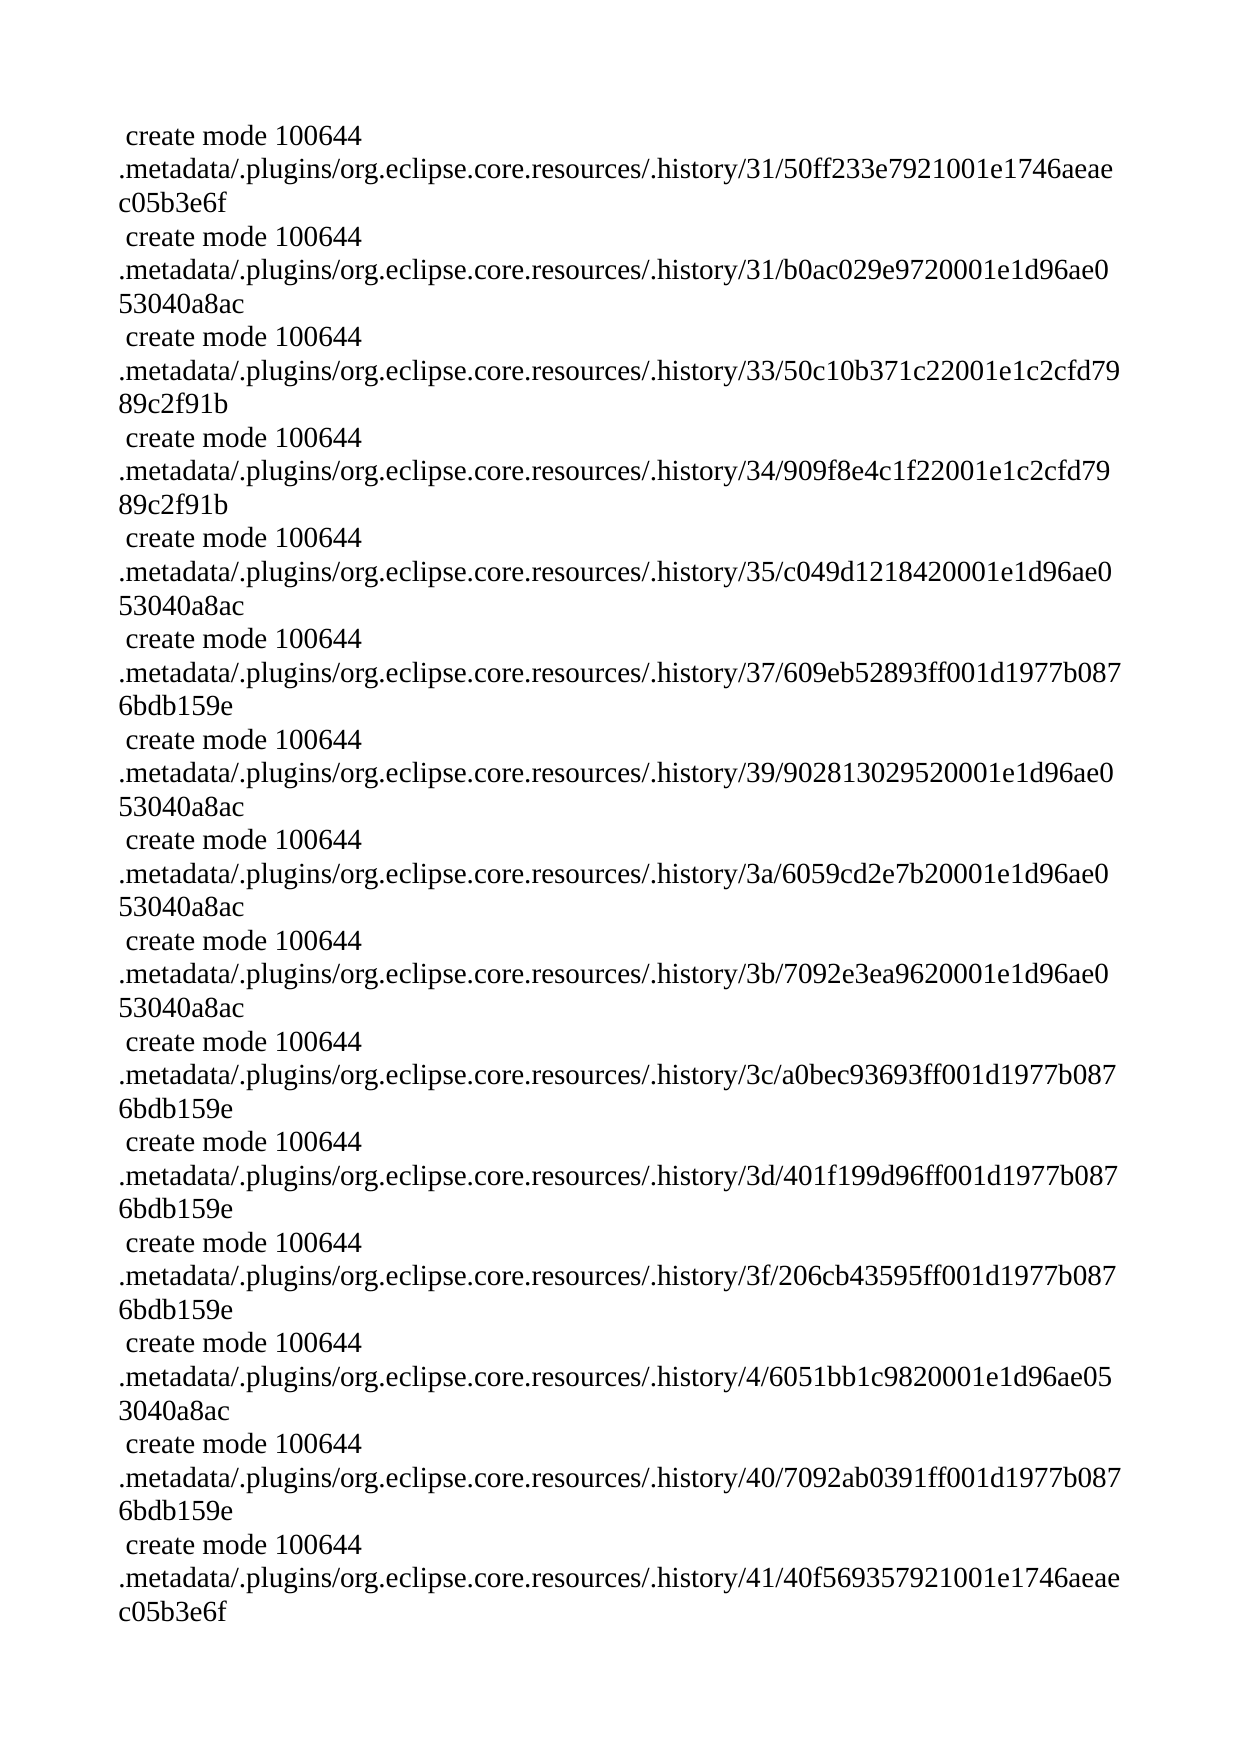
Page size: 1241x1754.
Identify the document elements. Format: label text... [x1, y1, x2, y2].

text create mode 100644 .metadata/.plugins/org.eclipse.core.resources/.history/3a/6059cd2e7b20001e1d96ae053040a8ac [118, 822, 1122, 923]
text create mode 100644 .metadata/.plugins/org.eclipse.core.resources/.history/4/6051bb1c9820001e1d96ae053040a8ac [118, 1326, 1122, 1426]
text create mode 100644 .metadata/.plugins/org.eclipse.core.resources/.history/3c/a0bec93693ff001d1977b0876bdb159e [118, 1024, 1122, 1124]
text create mode 100644 .metadata/.plugins/org.eclipse.core.resources/.history/31/b0ac029e9720001e1d96ae053040a8ac [118, 219, 1122, 319]
text create mode 100644 .metadata/.plugins/org.eclipse.core.resources/.history/37/609eb52893ff001d1977b0876bdb159e [118, 621, 1122, 722]
text create mode 100644 .metadata/.plugins/org.eclipse.core.resources/.history/34/909f8e4c1f22001e1c2cfd7989c2f91b [118, 420, 1122, 521]
text create mode 100644 .metadata/.plugins/org.eclipse.core.resources/.history/33/50c10b371c22001e1c2cfd7989c2f91b [118, 319, 1122, 420]
text create mode 100644 .metadata/.plugins/org.eclipse.core.resources/.history/3f/206cb43595ff001d1977b0876bdb159e [118, 1225, 1122, 1326]
text create mode 100644 .metadata/.plugins/org.eclipse.core.resources/.history/31/50ff233e7921001e1746aeaec05b3e6f [118, 118, 1122, 219]
text create mode 100644 .metadata/.plugins/org.eclipse.core.resources/.history/41/40f569357921001e1746aeaec05b3e6f [118, 1527, 1122, 1627]
text create mode 100644 .metadata/.plugins/org.eclipse.core.resources/.history/35/c049d1218420001e1d96ae053040a8ac [118, 521, 1122, 621]
text create mode 100644 .metadata/.plugins/org.eclipse.core.resources/.history/3b/7092e3ea9620001e1d96ae053040a8ac [118, 923, 1122, 1024]
text create mode 100644 .metadata/.plugins/org.eclipse.core.resources/.history/40/7092ab0391ff001d1977b0876bdb159e [118, 1426, 1122, 1527]
text create mode 100644 .metadata/.plugins/org.eclipse.core.resources/.history/39/902813029520001e1d96ae053040a8ac [118, 722, 1122, 822]
text create mode 100644 .metadata/.plugins/org.eclipse.core.resources/.history/3d/401f199d96ff001d1977b0876bdb159e [118, 1124, 1122, 1225]
